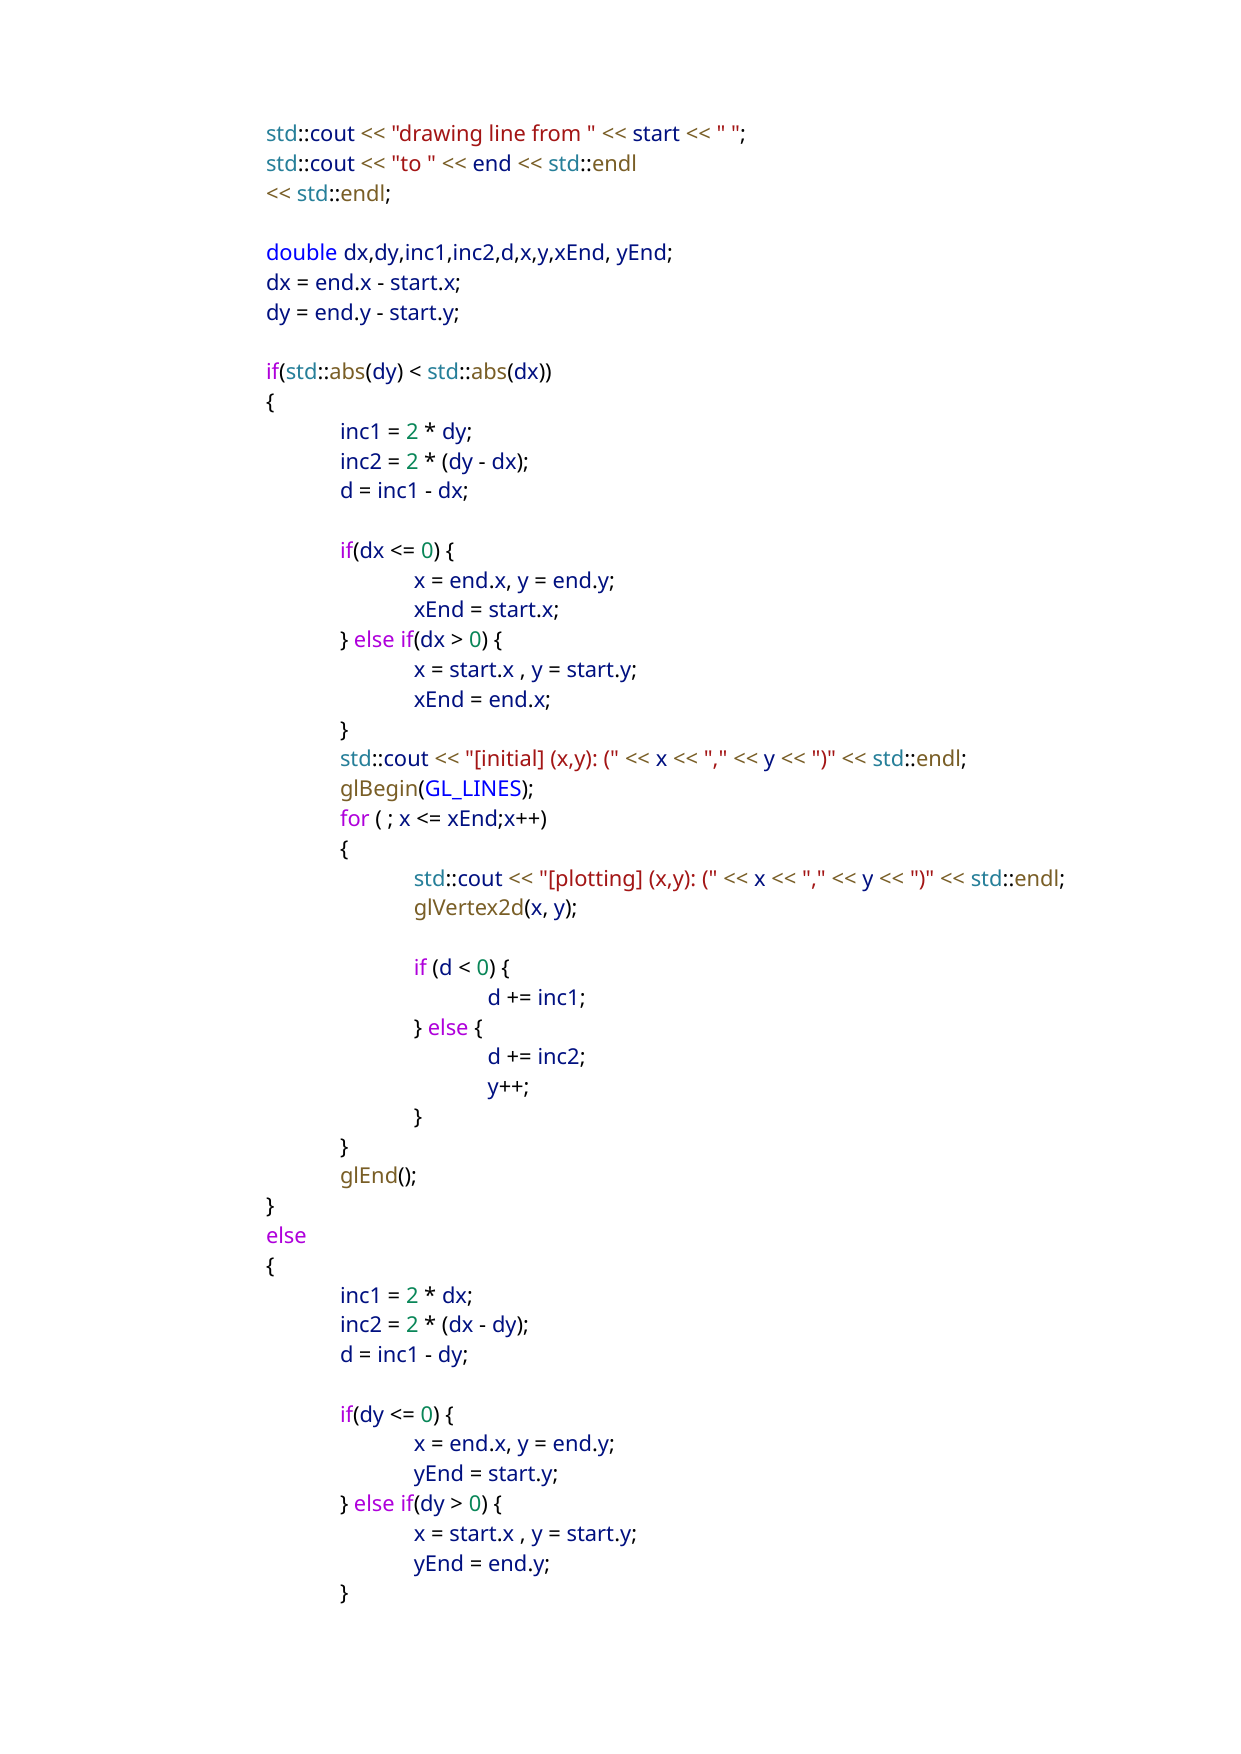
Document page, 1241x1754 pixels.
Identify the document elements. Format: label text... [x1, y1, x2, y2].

text { [340, 833, 1122, 863]
text } else if(dy > 0) { [340, 1488, 1122, 1518]
text } else { [413, 1011, 1122, 1041]
text inc1 = 2 * dy; [340, 416, 1122, 446]
text d += inc1; [413, 982, 1122, 1011]
text if(dx <= 0) { [340, 535, 1122, 565]
text xEnd = end.x; [413, 684, 1122, 714]
text x = end.x, y = end.y; [413, 565, 1122, 594]
text d = inc1 - dy; [340, 1339, 1122, 1369]
text yEnd = start.y; [413, 1458, 1122, 1488]
text } [340, 1131, 1122, 1160]
text } [340, 1577, 1122, 1607]
text if (d < 0) { [413, 952, 1122, 982]
text for ( ; x <= xEnd;x++) [340, 803, 1122, 833]
text inc2 = 2 * (dx - dy); [340, 1309, 1122, 1339]
text d = inc1 - dx; [340, 475, 1122, 505]
text x = start.x , y = start.y; [413, 654, 1122, 684]
text d += inc2; [413, 1041, 1122, 1071]
text } [340, 714, 1122, 743]
text } [266, 1190, 1122, 1220]
text std::cout << "[plotting] (x,y): (" << x << "," << y << ")" << std::endl; [413, 863, 1122, 892]
text xEnd = start.x; [413, 594, 1122, 624]
text x = start.x , y = start.y; [413, 1518, 1122, 1548]
text } [413, 1101, 1122, 1131]
text double dx,dy,inc1,inc2,d,x,y,xEnd, yEnd; [266, 237, 1122, 267]
text if(std::abs(dy) < std::abs(dx)) [266, 356, 1122, 386]
text inc2 = 2 * (dy - dx); [340, 446, 1122, 475]
text inc1 = 2 * dx; [340, 1279, 1122, 1309]
text x = end.x, y = end.y; [413, 1428, 1122, 1458]
text std::cout << "[initial] (x,y): (" << x << "," << y << ")" << std::endl; [340, 743, 1122, 773]
text glBegin(GL_LINES); [340, 773, 1122, 803]
text } else if(dx > 0) { [340, 624, 1122, 654]
text std::cout << "drawing line from " << start << " "; [266, 118, 1122, 148]
text { [266, 386, 1122, 416]
text dy = end.y - start.y; [266, 297, 1122, 327]
text dx = end.x - start.x; [266, 267, 1122, 297]
text if(dy <= 0) { [340, 1399, 1122, 1428]
text y++; [413, 1071, 1122, 1101]
text << std::endl; [266, 178, 1122, 207]
text else [266, 1220, 1122, 1250]
text { [266, 1250, 1122, 1279]
text std::cout << "to " << end << std::endl [266, 148, 1122, 178]
text glVertex2d(x, y); [413, 892, 1122, 922]
text yEnd = end.y; [340, 1548, 1122, 1577]
text glEnd(); [340, 1160, 1122, 1190]
